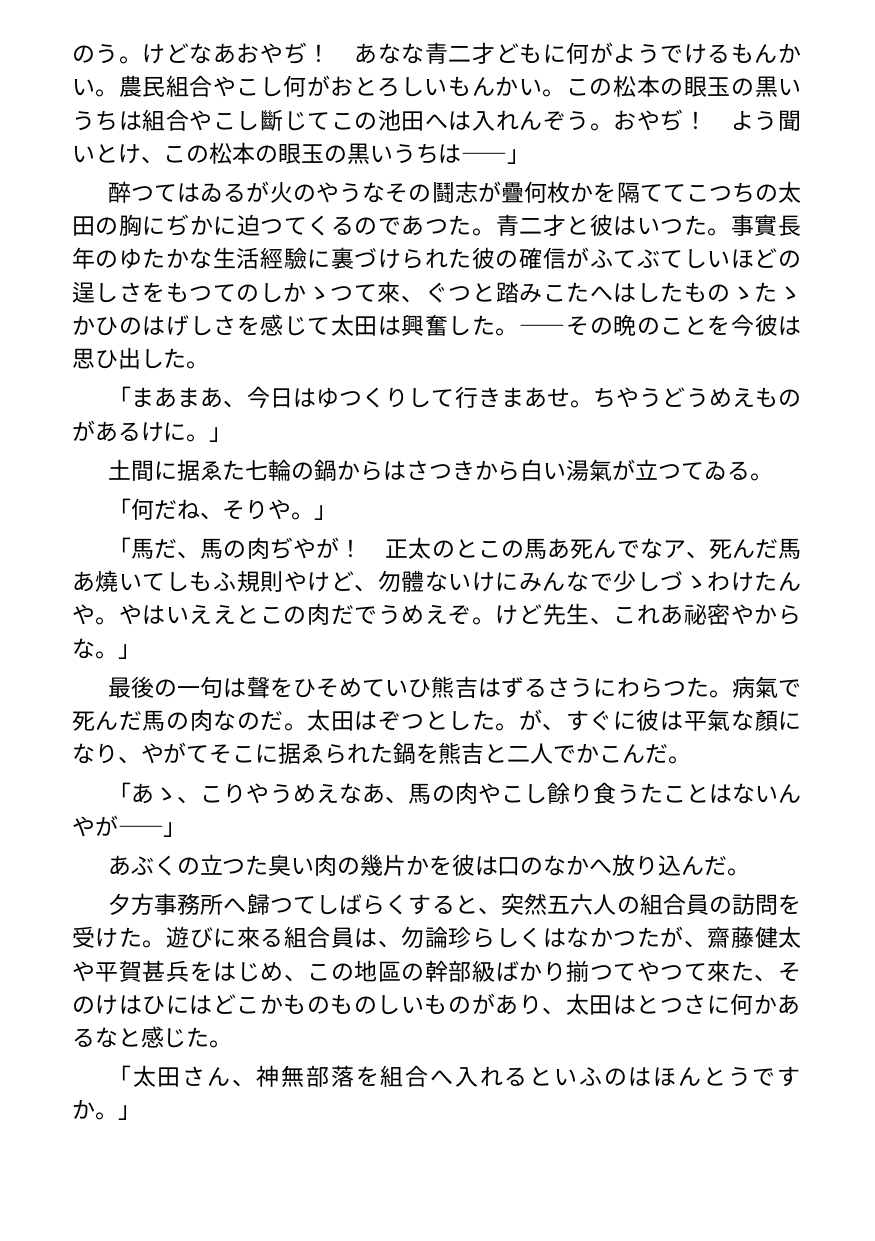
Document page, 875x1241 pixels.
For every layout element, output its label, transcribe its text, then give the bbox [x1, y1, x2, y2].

text 「馬だ、馬の肉ぢやが！ 正太のとこの馬あ死んでなア、死んだ馬あ燒いてしもふ規則やけど、勿體ないけにみんなで少しづゝわけたんや。やはいええとこの肉だでうめえぞ。けど先生、これあ祕密やからな。」 [72, 531, 802, 664]
text 土間に据ゑた七輪の鍋からはさつきから白い湯氣が立つてゐる。 [72, 453, 802, 486]
text 最後の一句は聲をひそめていひ熊吉はずるさうにわらつた。病氣で死んだ馬の肉なのだ。太田はぞつとした。が、すぐに彼は平氣な顏になり、やがてそこに据ゑられた鍋を熊吉と二人でかこんだ。 [72, 670, 802, 769]
text 「あゝ、こりやうめえなあ、馬の肉やこし餘り食うたことはないんやが――」 [72, 775, 802, 842]
text 醉つてはゐるが火のやうなその鬪志が疊何枚かを隔ててこつちの太田の胸にぢかに迫つてくるのであつた。青二才と彼はいつた。事實長年のゆたかな生活經驗に裏づけられた彼の確信がふてぶてしいほどの逞しさをもつてのしかゝつて來、ぐつと踏みこたへはしたものゝたゝかひのはげしさを感じて太田は興奮した。――その晩のことを今彼は思ひ出した。 [72, 175, 802, 374]
text あぶくの立つた臭い肉の幾片かを彼は口のなかへ放り込んだ。 [72, 848, 802, 881]
text 「何だね、そりや。」 [72, 492, 802, 525]
text のう。けどなあおやぢ！ あなな青二才どもに何がようでけるもんかい。農民組合やこし何がおとろしいもんかい。この松本の眼玉の黒いうちは組合やこし斷じてこの池田へは入れんぞう。おやぢ！ よう聞いとけ、この松本の眼玉の黒いうちは――」 [72, 36, 802, 169]
text 「太田さん、神無部落を組合へ入れるといふのはほんとうですか。」 [72, 1059, 802, 1126]
text 「まあまあ、今日はゆつくりして行きまあせ。ちやうどうめえものがあるけに。」 [72, 380, 802, 447]
text 夕方事務所へ歸つてしばらくすると、突然五六人の組合員の訪問を受けた。遊びに來る組合員は、勿論珍らしくはなかつたが、齋藤健太や平賀甚兵をはじめ、この地區の幹部級ばかり揃つてやつて來た、そのけはひにはどこかものものしいものがあり、太田はとつさに何かあるなと感じた。 [72, 887, 802, 1053]
